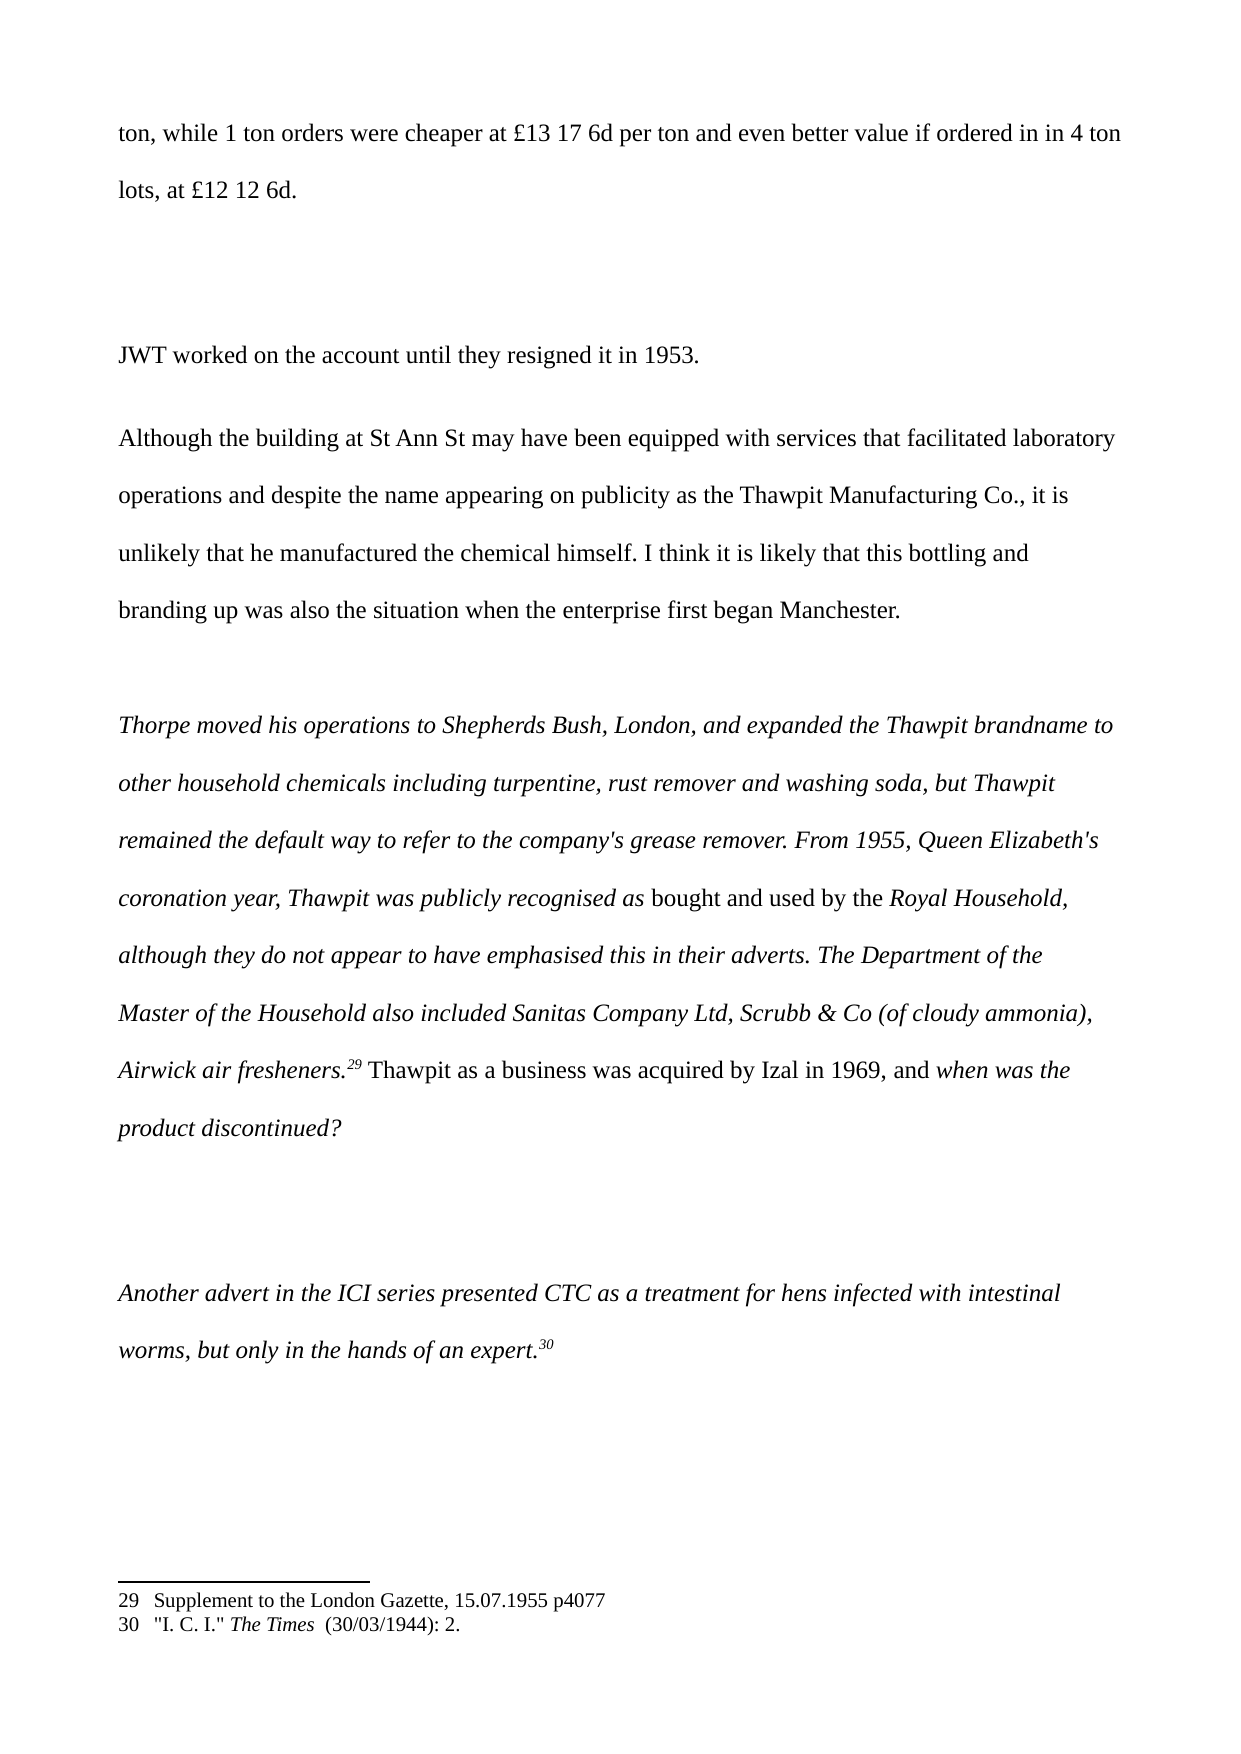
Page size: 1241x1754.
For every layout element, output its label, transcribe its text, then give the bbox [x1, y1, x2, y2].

text Although the building at St Ann St may have been equipped with services that facilitated laboratory operations and despite the name appearing on publicity as the Thawpit Manufacturing Co., it is unlikely that he manufactured the chemical himself. I think it is likely that this bottling and branding up was also the situation when the enterprise first began Manchester. [118, 423, 1122, 624]
text Another advert in the ICI series presented CTC as a treatment for hens infected with intestinal worms, but only in the hands of an expert. [118, 1278, 1122, 1364]
text Thorpe moved his operations to Shepherds Bush, London, and expanded the Thawpit brandname to other household chemicals including turpentine, rust remover and washing soda, but Thawpit remained the default way to refer to the company's grease remover. From 1955, Queen Elizabeth's coronation year, Thawpit was publicly recognised as bought and used by the Royal Household, although they do not appear to have emphasised this in their adverts. The Department of the Master of the Household also included Sanitas Company Ltd, Scrubb & Co (of cloudy ammonia), Airwick air fresheners. Thawpit as a business was acquired by Izal in 1969, and when was the product discontinued? [118, 711, 1122, 1142]
text Supplement to the London Gazette, 15.07.1955 p4077 [118, 1588, 1122, 1612]
text "I. C. I." The Times (30/03/1944): 2. [118, 1612, 1122, 1636]
text JWT worked on the account until they resigned it in 1953. [118, 341, 1122, 369]
text ton, while 1 ton orders were cheaper at £13 17 6d per ton and even better value if ordered in in 4 ton lots, at £12 12 6d. [118, 118, 1122, 204]
